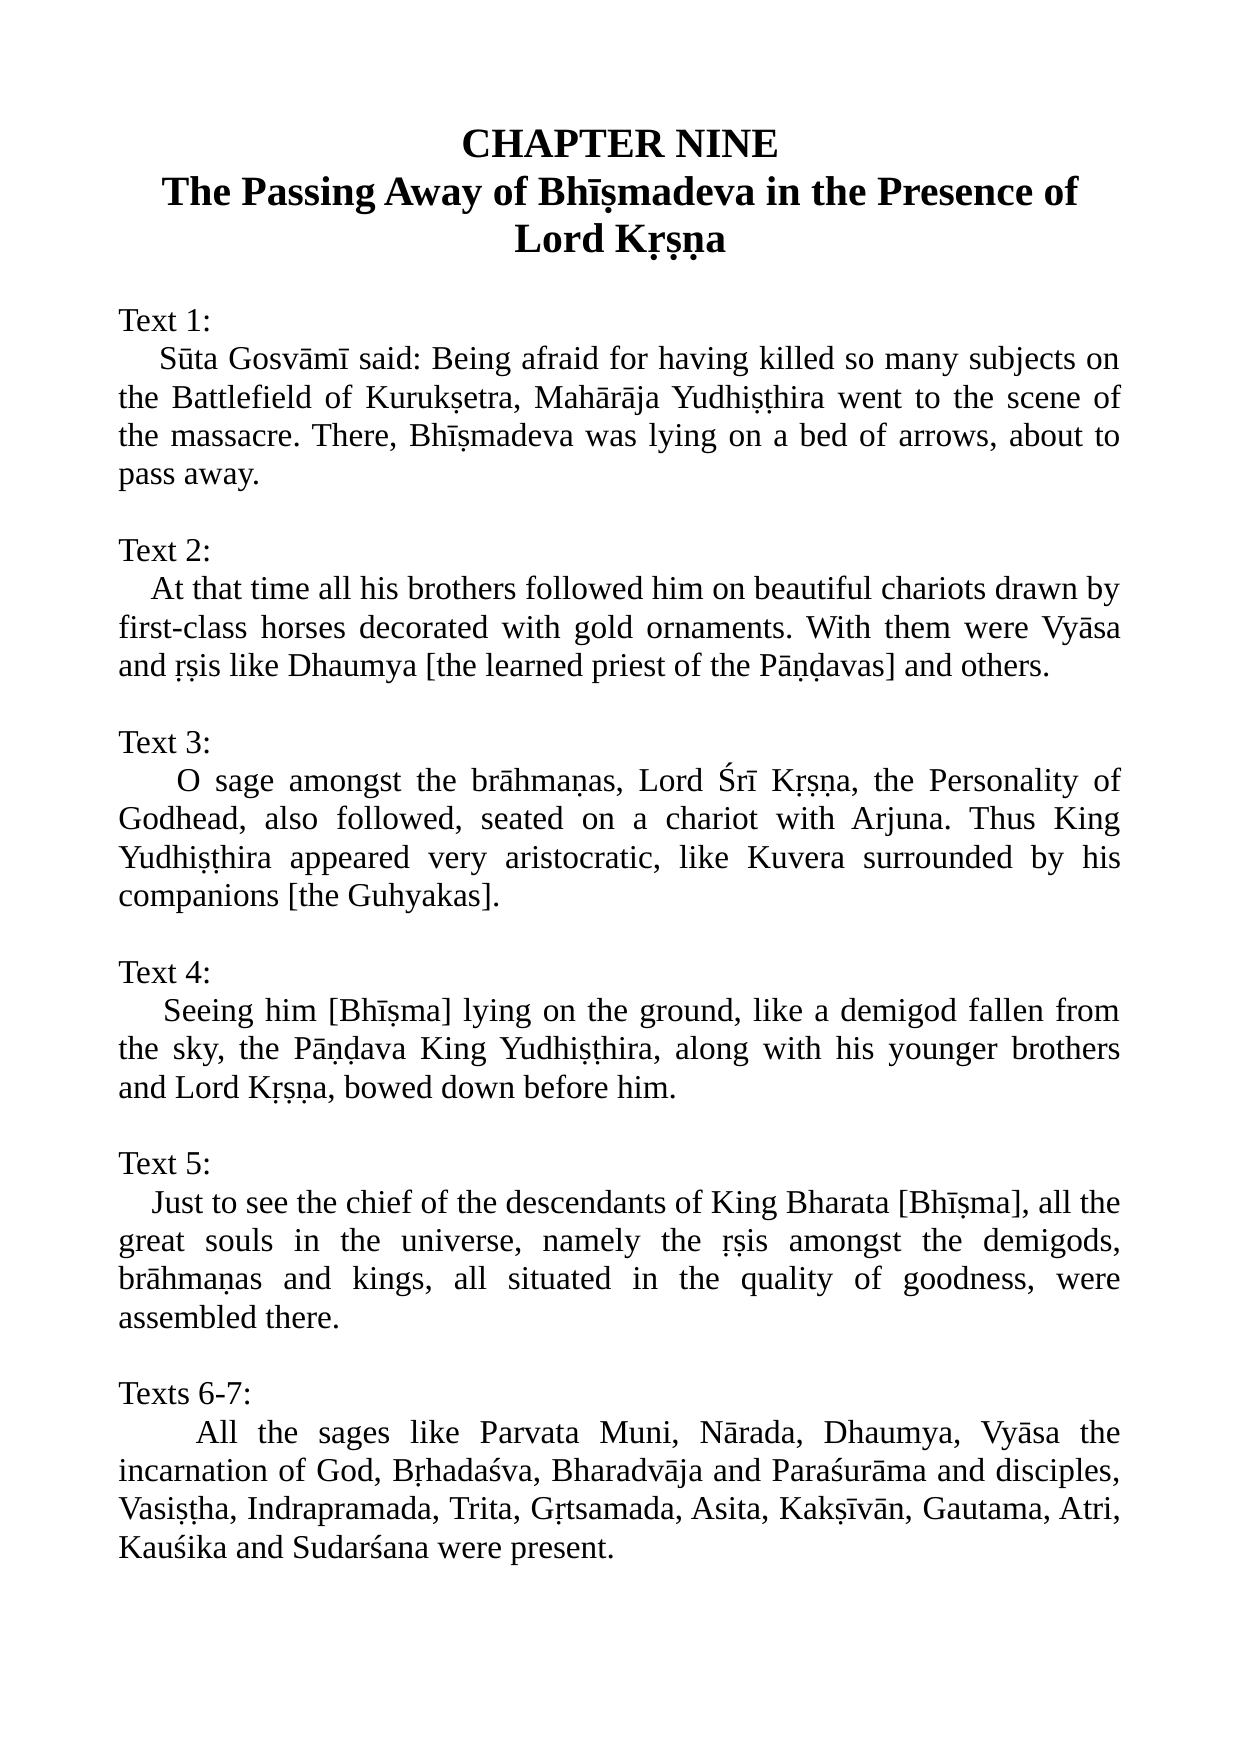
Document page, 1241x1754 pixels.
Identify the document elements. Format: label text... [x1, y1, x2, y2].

text All the sages like Parvata Muni, Nārada, Dhaumya, Vyāsa the incarnation of God, Bṛhadaśva, Bharadvāja and Paraśurāma and disciples, Vasiṣṭha, Indrapramada, Trita, Gṛtsamada, Asita, Kakṣīvān, Gautama, Atri, Kauśika and Sudarśana were present. [118, 1412, 1122, 1565]
text Sūta Gosvāmī said: Being afraid for having killed so many subjects on the Battlefield of Kurukṣetra, Mahārāja Yudhiṣṭhira went to the scene of the massacre. There, Bhīṣmadeva was lying on a bed of arrows, about to pass away. [118, 338, 1122, 492]
text O sage amongst the brāhmaṇas, Lord Śrī Kṛṣṇa, the Personality of Godhead, also followed, seated on a chariot with Arjuna. Thus King Yudhiṣṭhira appeared very aristocratic, like Kuvera surrounded by his companions [the Guhyakas]. [118, 760, 1122, 913]
text Texts 6-7: [118, 1373, 1122, 1412]
text Text 4: [118, 952, 1122, 990]
text The Passing Away of Bhīṣmadeva in the Presence of Lord Kṛṣṇa [118, 166, 1122, 262]
text Text 1: [118, 300, 1122, 338]
text Text 3: [118, 722, 1122, 760]
text Seeing him [Bhīṣma] lying on the ground, like a demigod fallen from the sky, the Pāṇḍava King Yudhiṣṭhira, along with his younger brothers and Lord Kṛṣṇa, bowed down before him. [118, 990, 1122, 1105]
text Text 5: [118, 1143, 1122, 1182]
text At that time all his brothers followed him on beautiful chariots drawn by first-class horses decorated with gold ornaments. With them were Vyāsa and ṛṣis like Dhaumya [the learned priest of the Pāṇḍavas] and others. [118, 568, 1122, 683]
text Just to see the chief of the descendants of King Bharata [Bhīṣma], all the great souls in the universe, namely the ṛṣis amongst the demigods, brāhmaṇas and kings, all situated in the quality of goodness, were assembled there. [118, 1182, 1122, 1335]
text CHAPTER NINE [118, 118, 1122, 166]
text Text 2: [118, 530, 1122, 568]
